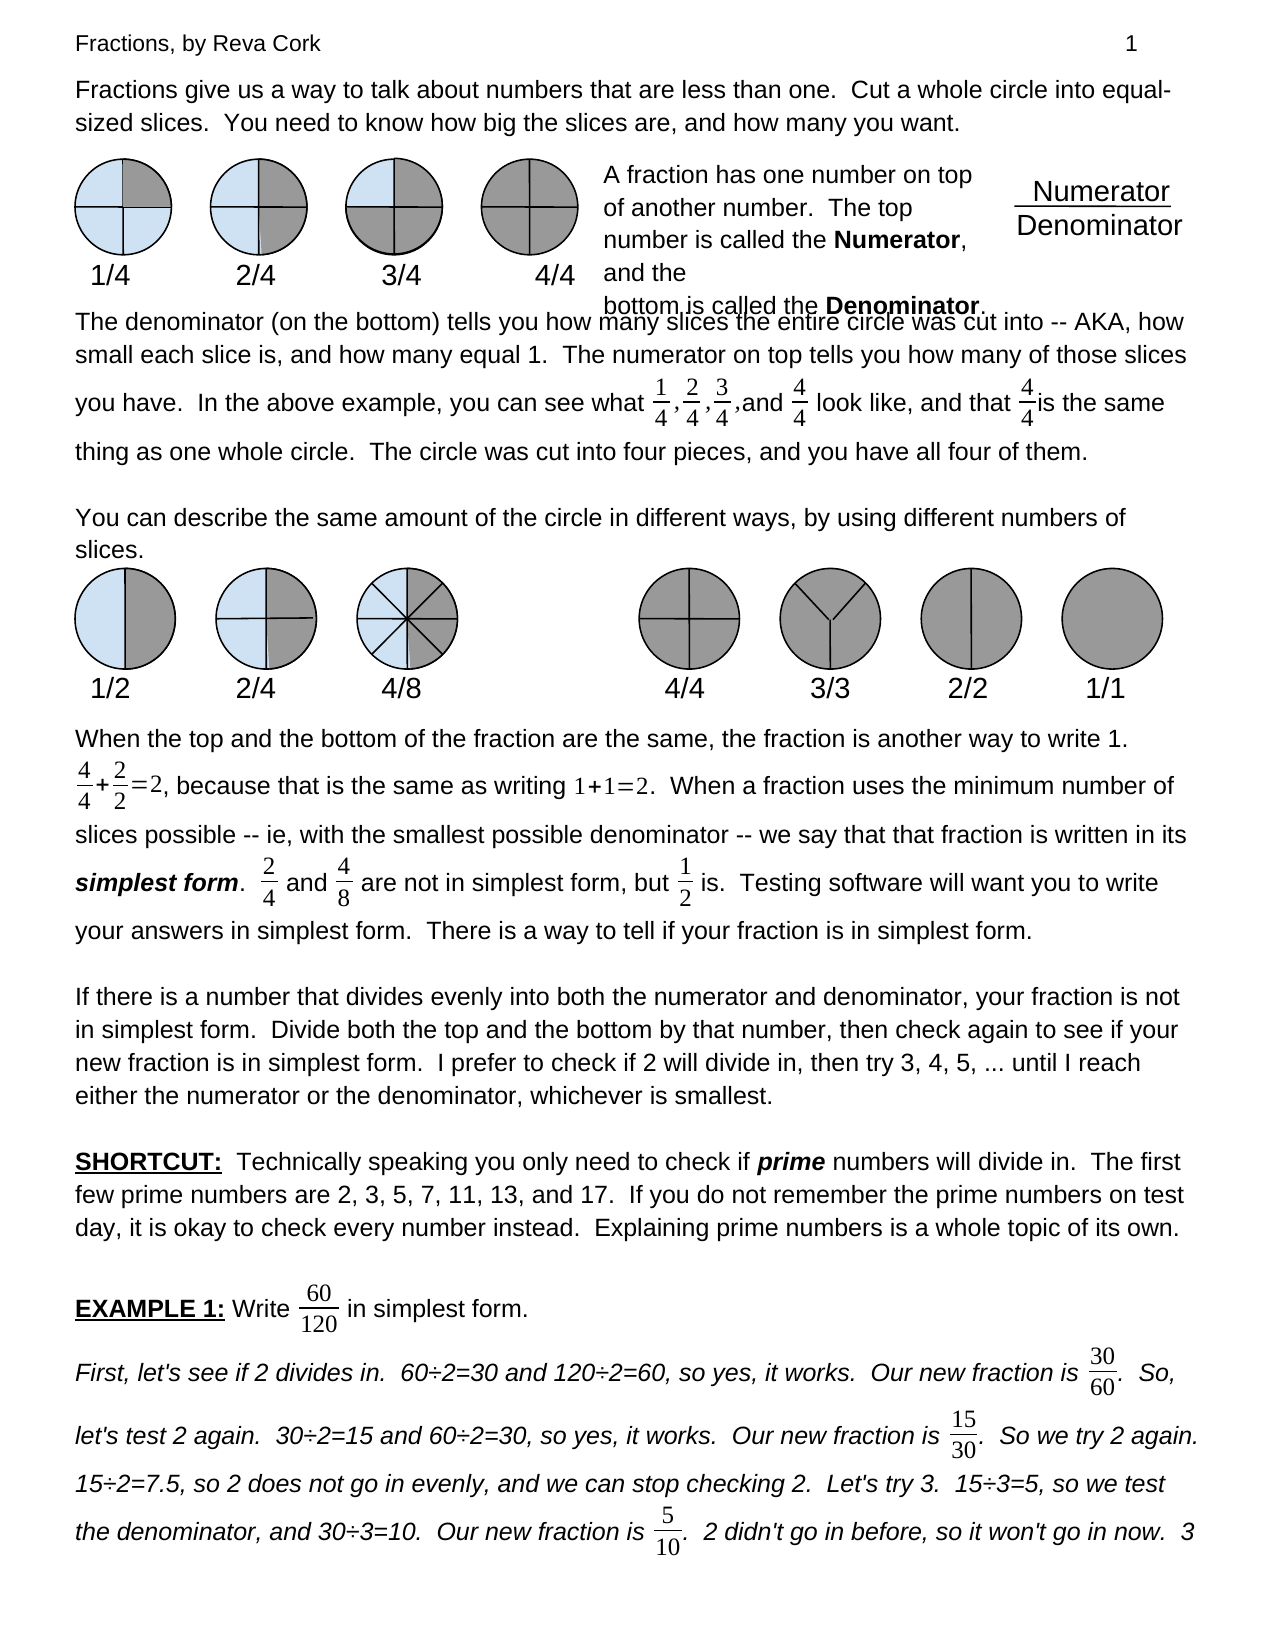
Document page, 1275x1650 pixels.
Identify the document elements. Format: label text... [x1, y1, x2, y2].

text First, let's see if 2 divides in. 60÷2=30 and 120÷2=60, so yes, it works. Our new fraction is . So, let's test 2 again. 30÷2=15 and 60÷2=30, so yes, it works. Our new fraction is . So we try 2 again. 15÷2=7.5, so 2 does not go in evenly, and we can stop checking 2. Let's try 3. 15÷3=5, so we test the denominator, and 30÷3=10. Our new fraction is . 2 didn't go in before, so it won't go in now. 3 [75, 1343, 1200, 1561]
text Fractions give us a way to talk about numbers that are less than one. Cut a whole circle into equal-sized slices. You need to know how big the slices are, and how many you want. [75, 75, 1200, 137]
text If there is a number that divides evenly into both the numerator and denominator, your fraction is not in simplest form. Divide both the top and the bottom by that number, then check again to see if your new fraction is in simplest form. I prefer to check if 2 will divide in, then try 3, 4, 5, ... until I reach either the numerator or the denominator, whichever is smallest. [75, 982, 1200, 1110]
text EXAMPLE 1: Write in simplest form. [75, 1279, 1200, 1338]
text You can describe the same amount of the circle in different ways, by using different numbers of slices. [75, 502, 1200, 564]
text When the top and the bottom of the fraction are the same, the fraction is another way to write 1. , because that is the same as writing . When a fraction uses the minimum number of slices possible -- ie, with the smallest possible denominator -- we say that that fraction is written in its simplest form. and are not in simplest form, but is. Testing software will want you to write your answers in simplest form. There is a way to tell if your fraction is in simplest form. [75, 724, 1200, 945]
text SHORTCUT: Technically speaking you only need to check if prime numbers will divide in. The first few prime numbers are 2, 3, 5, 7, 11, 13, and 17. If you do not remember the prime numbers on test day, it is okay to check every number instead. Explaining prime numbers is a whole topic of its own. [75, 1147, 1200, 1242]
text The denominator (on the bottom) tells you how many slices the entire circle was cut into -- AKA, how small each slice is, and how many equal 1. The numerator on top tells you how many of those slices you have. In the above example, you can see what and look like, and that is the same thing as one whole circle. The circle was cut into four pieces, and you have all four of them. [75, 307, 1200, 465]
